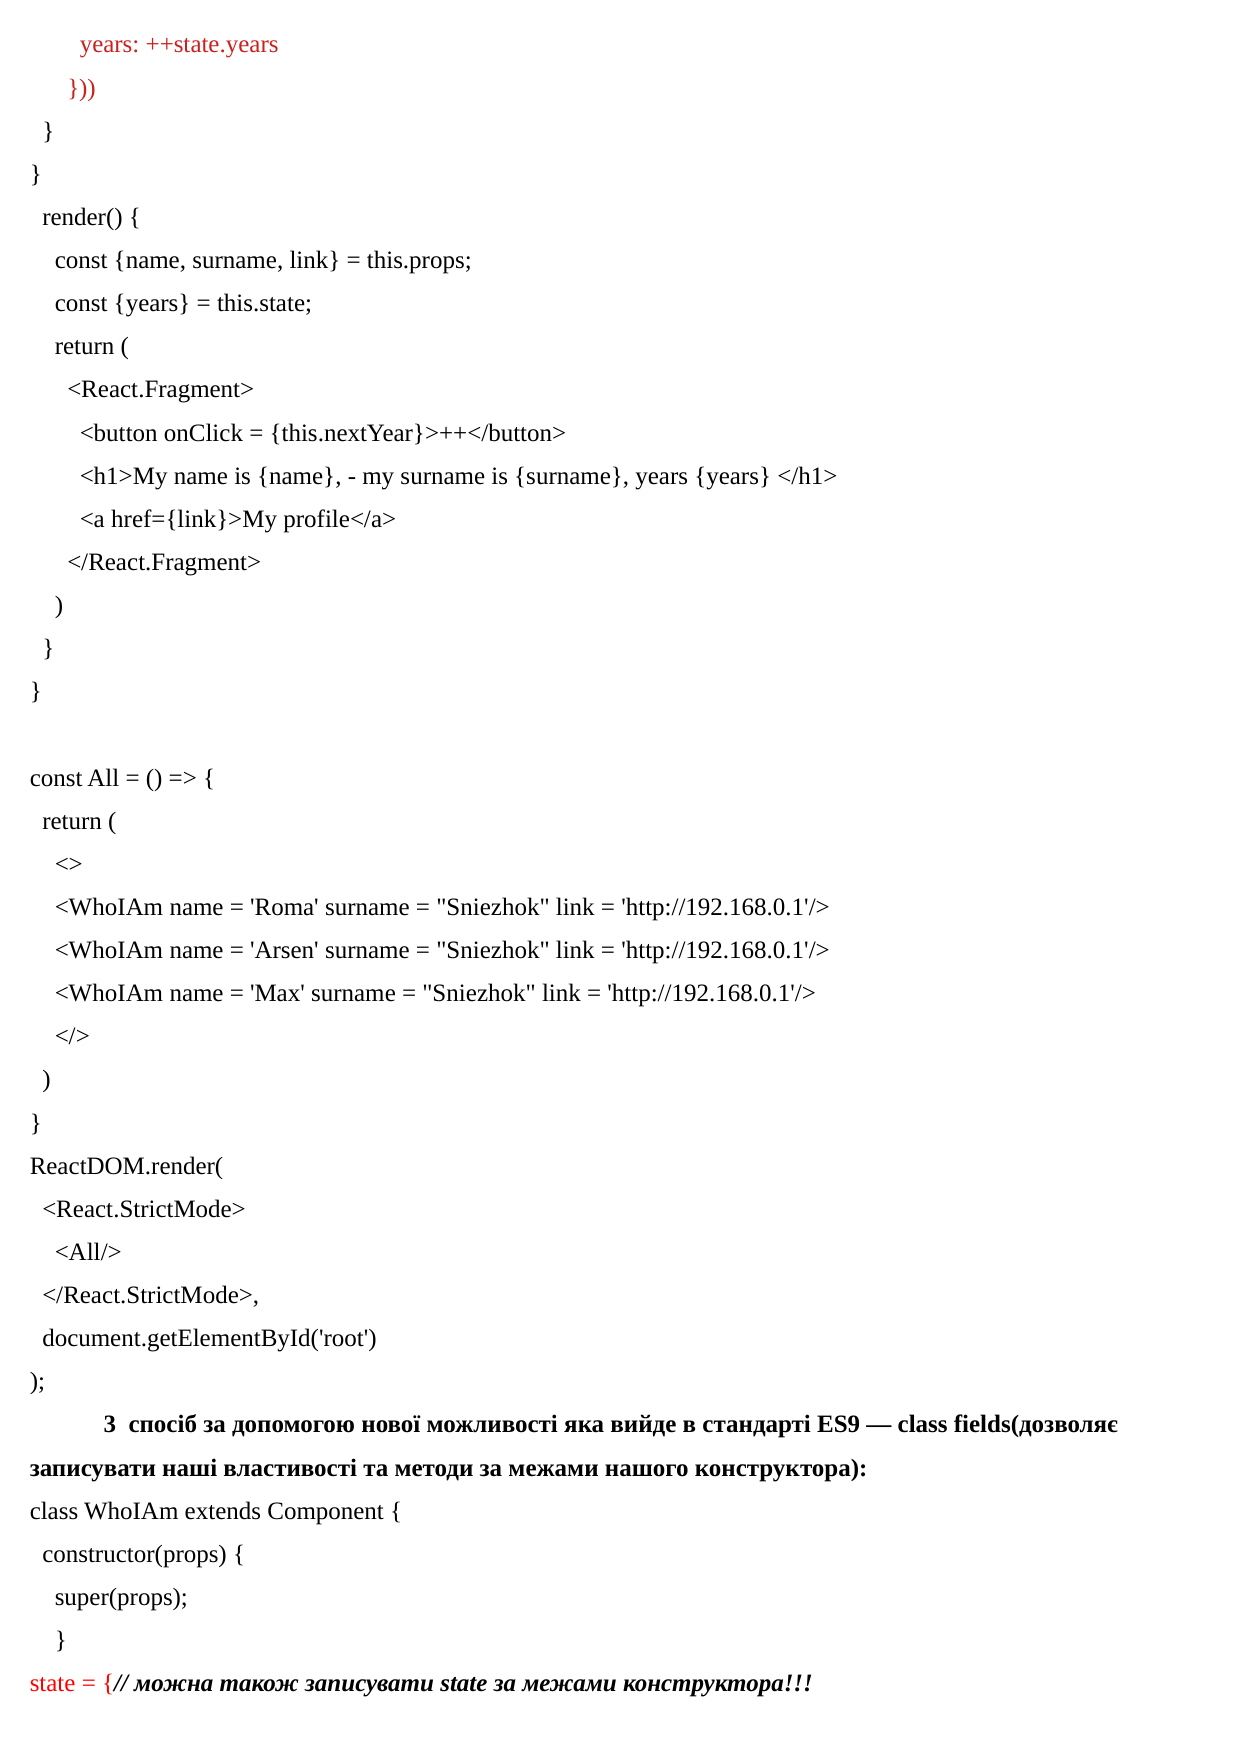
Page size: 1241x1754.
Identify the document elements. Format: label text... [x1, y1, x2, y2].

text <React.Fragment> [29, 374, 1211, 403]
text return ( [29, 806, 1211, 834]
text render() { [29, 202, 1211, 231]
text <> [29, 849, 1211, 878]
text super(props); [29, 1582, 1211, 1611]
text ReactDOM.render( [29, 1151, 1211, 1179]
text const All = () => { [29, 763, 1211, 791]
text </> [29, 1021, 1211, 1050]
text <h1>My name is {name}, - my surname is {surname}, years {years} </h1> [29, 461, 1211, 489]
text constructor(props) { [29, 1539, 1211, 1568]
text ) [29, 1064, 1211, 1093]
text } [29, 676, 1211, 705]
text } [29, 1108, 1211, 1136]
text ) [29, 590, 1211, 619]
text 3 спосіб за допомогою нової можливості яка вийде в стандарті ES9 — class fields(дозволяє записувати наші властивості та методи за межами нашого конструктора): [29, 1409, 1211, 1481]
text years: ++state.years [29, 29, 1211, 58]
text const {name, surname, link} = this.props; [29, 245, 1211, 274]
text ); [29, 1366, 1211, 1395]
text } [29, 159, 1211, 188]
text } [29, 633, 1211, 662]
text } [29, 116, 1211, 144]
text <React.StrictMode> [29, 1194, 1211, 1223]
text </React.StrictMode>, [29, 1280, 1211, 1309]
text <button onClick = {this.nextYear}>++</button> [29, 418, 1211, 446]
text class WhoIAm extends Component { [29, 1496, 1211, 1524]
text } [29, 1625, 1211, 1654]
text <WhoIAm name = 'Max' surname = "Sniezhok" link = 'http://192.168.0.1'/> [29, 978, 1211, 1007]
text <All/> [29, 1237, 1211, 1266]
text </React.Fragment> [29, 547, 1211, 576]
text const {years} = this.state; [29, 288, 1211, 317]
text document.getElementById('root') [29, 1323, 1211, 1352]
text return ( [29, 331, 1211, 360]
text <WhoIAm name = 'Arsen' surname = "Sniezhok" link = 'http://192.168.0.1'/> [29, 935, 1211, 964]
text <WhoIAm name = 'Roma' surname = "Sniezhok" link = 'http://192.168.0.1'/> [29, 892, 1211, 921]
text state = {// можна також записувати state за межами конструктора!!! [29, 1668, 1211, 1697]
text <a href={link}>My profile</a> [29, 504, 1211, 533]
text })) [29, 73, 1211, 101]
